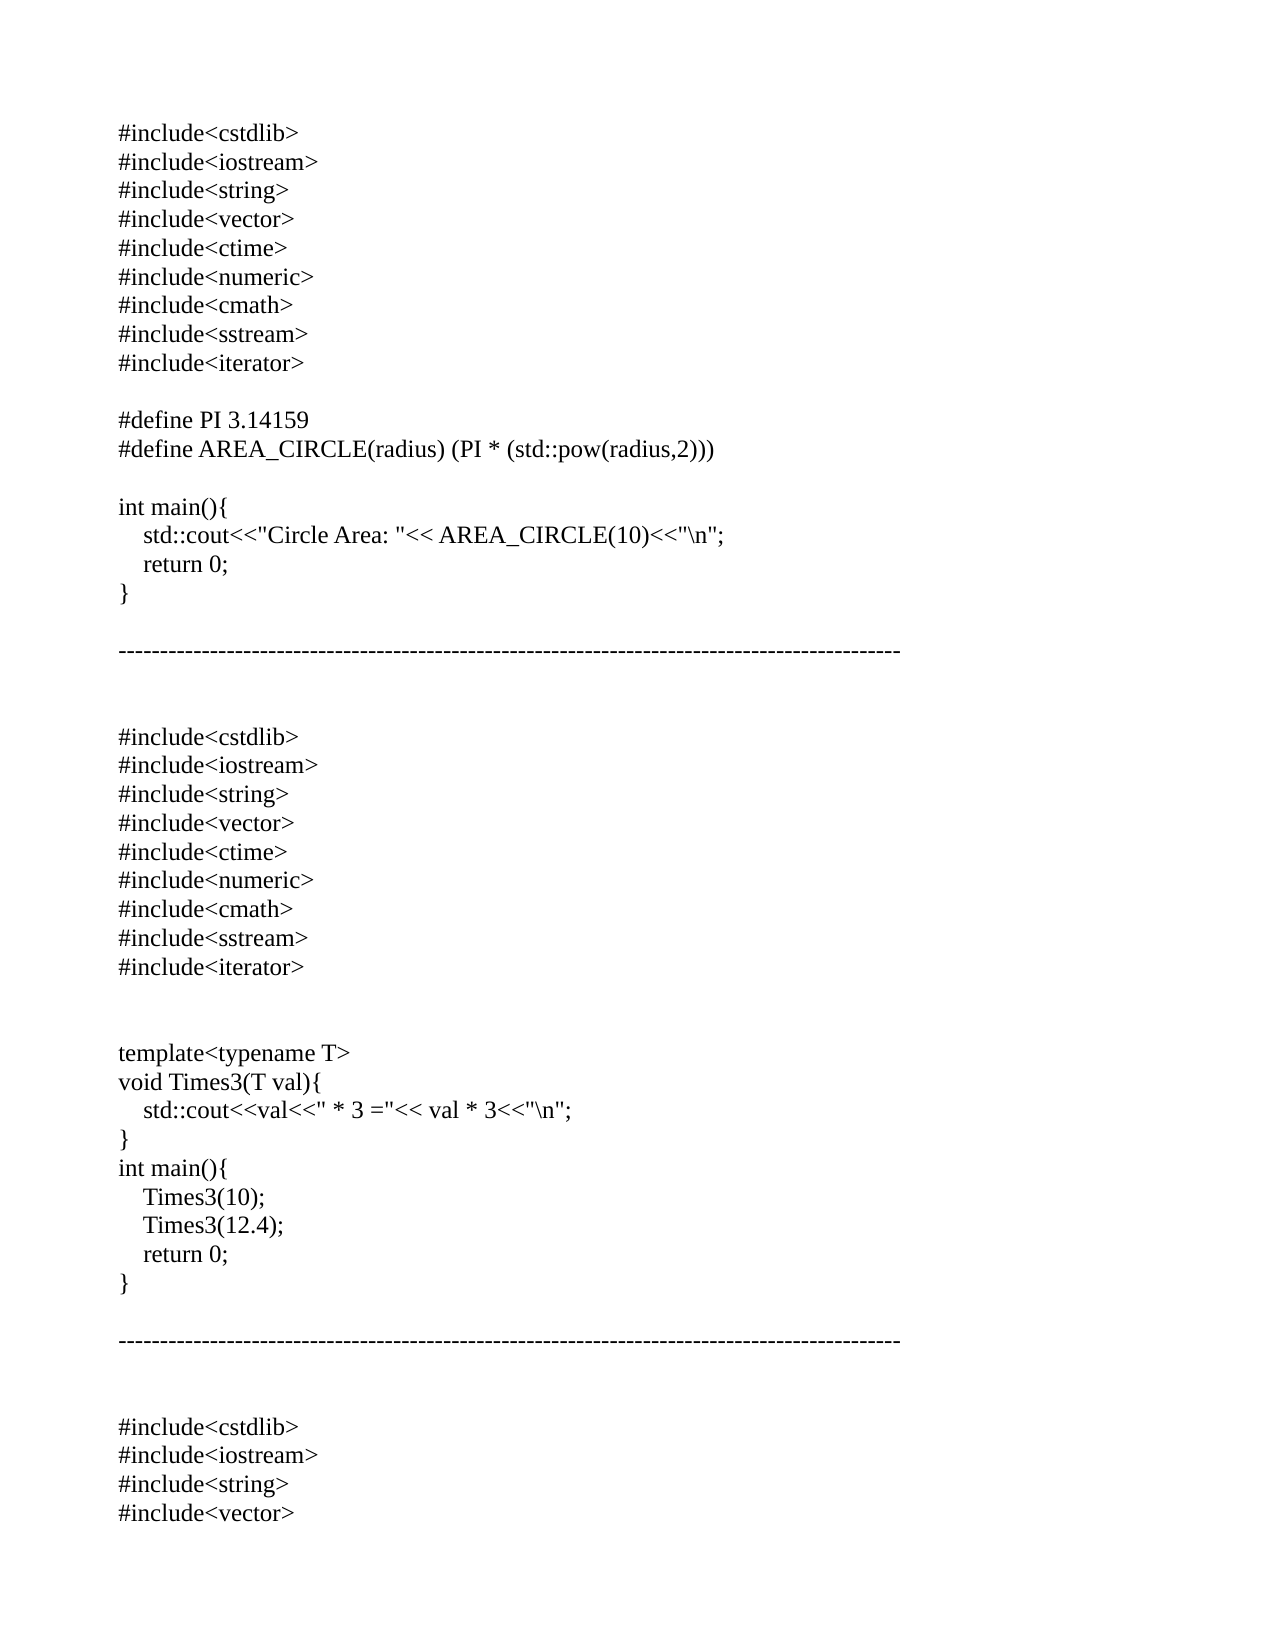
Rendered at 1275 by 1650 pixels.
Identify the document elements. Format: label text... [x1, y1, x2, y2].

text Times3(12.4); [118, 1211, 1157, 1239]
text #include<string> [118, 779, 1157, 808]
text #include<iterator> [118, 952, 1157, 981]
text std::cout<<"Circle Area: "<< AREA_CIRCLE(10)<<"\n"; [118, 521, 1157, 549]
text std::cout<<val<<" * 3 ="<< val * 3<<"\n"; [118, 1096, 1157, 1124]
text #include<cstdlib> [118, 1412, 1157, 1441]
text #include<vector> [118, 204, 1157, 233]
text } [118, 578, 1157, 607]
text #include<sstream> [118, 923, 1157, 952]
text #include<numeric> [118, 262, 1157, 291]
text ---------------------------------------------------------------------------------------------- [118, 636, 1157, 664]
text #include<iterator> [118, 348, 1157, 377]
text #include<ctime> [118, 233, 1157, 262]
text #include<cstdlib> [118, 722, 1157, 751]
text #include<iostream> [118, 1441, 1157, 1469]
text #include<numeric> [118, 866, 1157, 894]
text ---------------------------------------------------------------------------------------------- [118, 1326, 1157, 1354]
text #include<ctime> [118, 837, 1157, 866]
text #include<vector> [118, 1498, 1157, 1527]
text #include<string> [118, 176, 1157, 204]
text Times3(10); [118, 1182, 1157, 1211]
text } [118, 1268, 1157, 1297]
text #include<cstdlib> [118, 118, 1157, 147]
text #define PI 3.14159 [118, 406, 1157, 434]
text #include<cmath> [118, 894, 1157, 923]
text #define AREA_CIRCLE(radius) (PI * (std::pow(radius,2))) [118, 434, 1157, 463]
text #include<string> [118, 1469, 1157, 1498]
text return 0; [118, 549, 1157, 578]
text #include<sstream> [118, 319, 1157, 348]
text } [118, 1124, 1157, 1153]
text #include<iostream> [118, 147, 1157, 176]
text int main(){ [118, 1153, 1157, 1182]
text return 0; [118, 1239, 1157, 1268]
text #include<cmath> [118, 291, 1157, 319]
text int main(){ [118, 492, 1157, 521]
text #include<iostream> [118, 751, 1157, 779]
text void Times3(T val){ [118, 1067, 1157, 1096]
text #include<vector> [118, 808, 1157, 837]
text template<typename T> [118, 1038, 1157, 1067]
